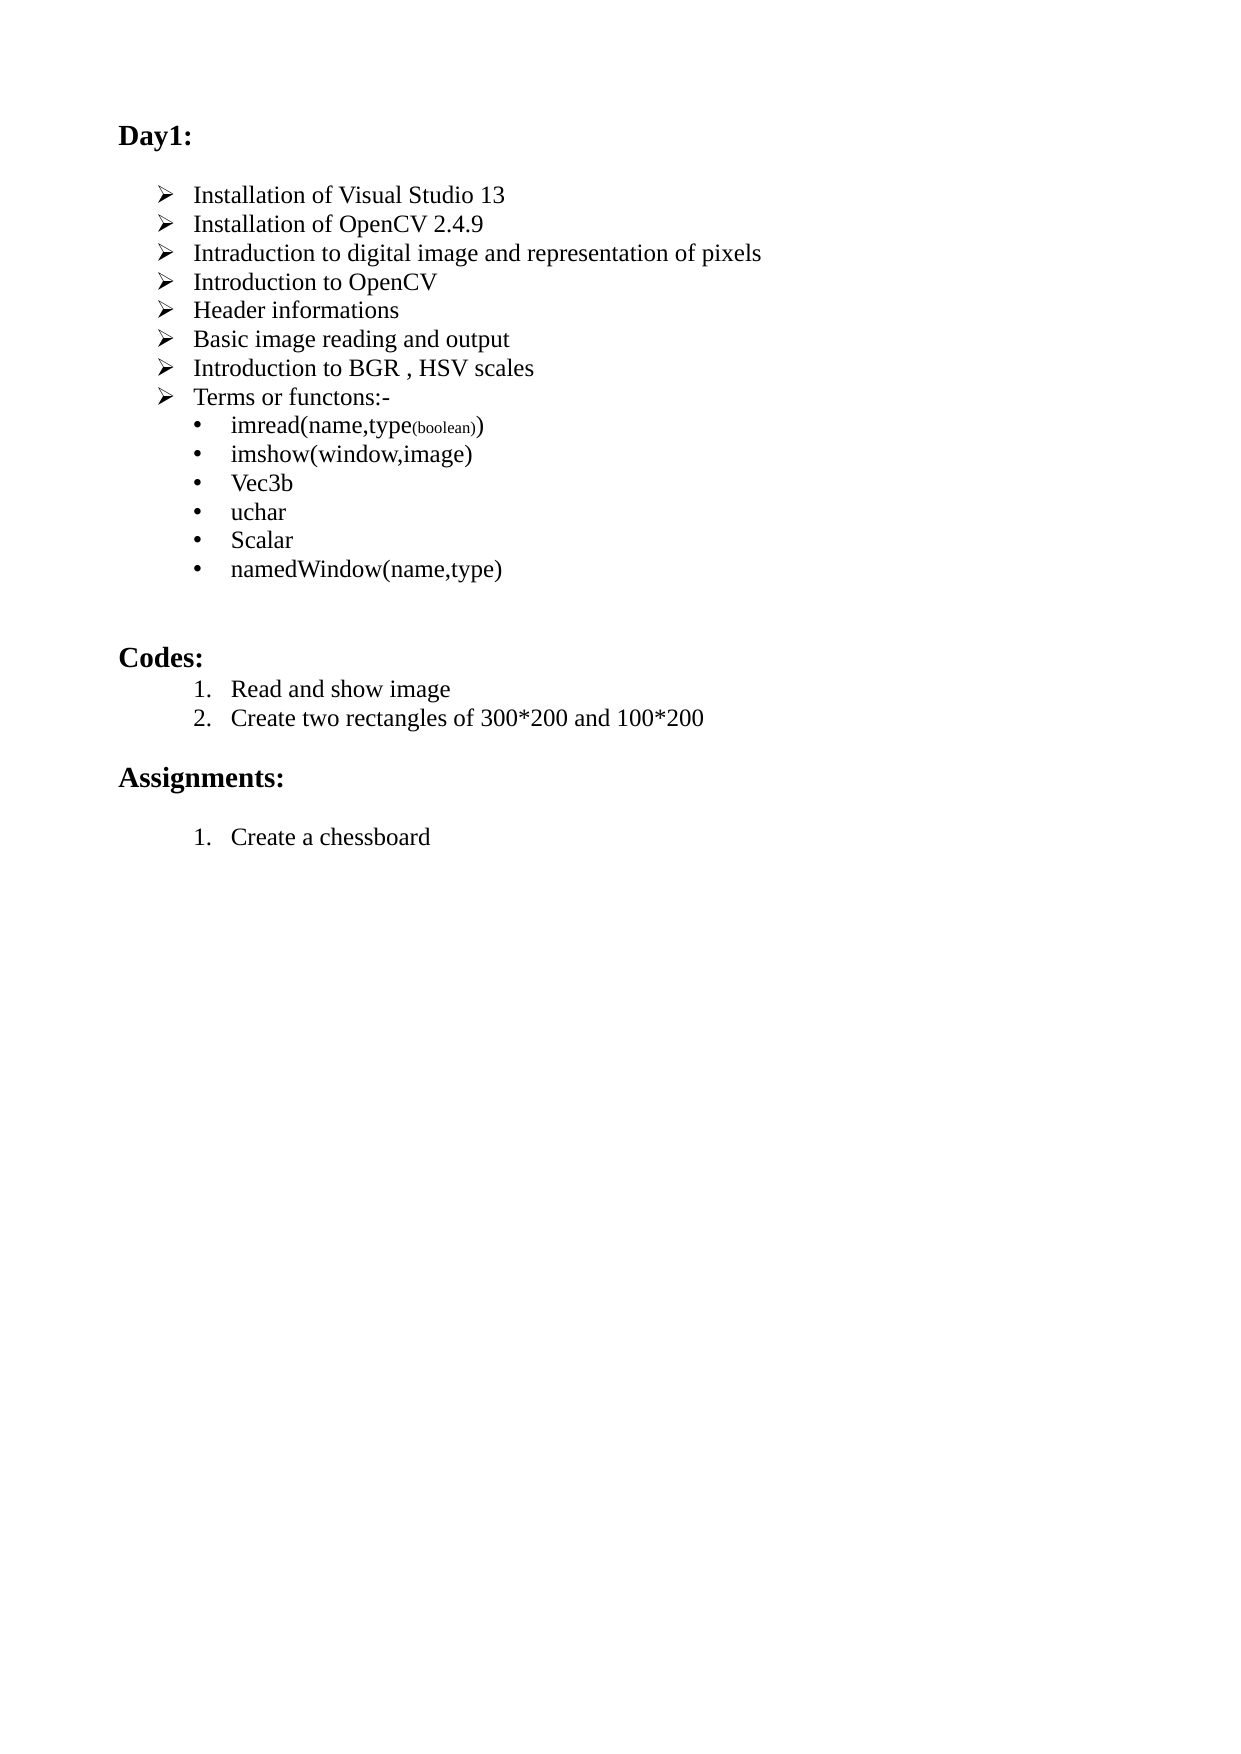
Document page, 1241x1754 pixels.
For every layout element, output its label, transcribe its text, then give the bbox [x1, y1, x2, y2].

text Day1: [118, 118, 1122, 152]
list Basic image reading and output [156, 324, 1122, 353]
list Create two rectangles of 300*200 and 100*200 [193, 703, 1122, 731]
list Terms or functons:- [156, 382, 1122, 410]
list namedWindow(name,type) [193, 554, 1122, 583]
list imread(name,type(boolean)) [193, 410, 1122, 439]
list Installation of OpenCV 2.4.9 [156, 209, 1122, 238]
list Installation of Visual Studio 13 [156, 180, 1122, 209]
list Intraduction to digital image and representation of pixels [156, 238, 1122, 267]
list Introduction to BGR , HSV scales [156, 353, 1122, 382]
list Introduction to OpenCV [156, 267, 1122, 295]
list Create a chessboard [193, 822, 1122, 851]
list Vec3b [193, 468, 1122, 497]
list uchar [193, 497, 1122, 525]
list Scalar [193, 525, 1122, 554]
list imshow(window,image) [193, 439, 1122, 468]
text Codes: [118, 640, 1122, 674]
list Read and show image [193, 674, 1122, 703]
text Assignments: [118, 760, 1122, 794]
list Header informations [156, 295, 1122, 324]
